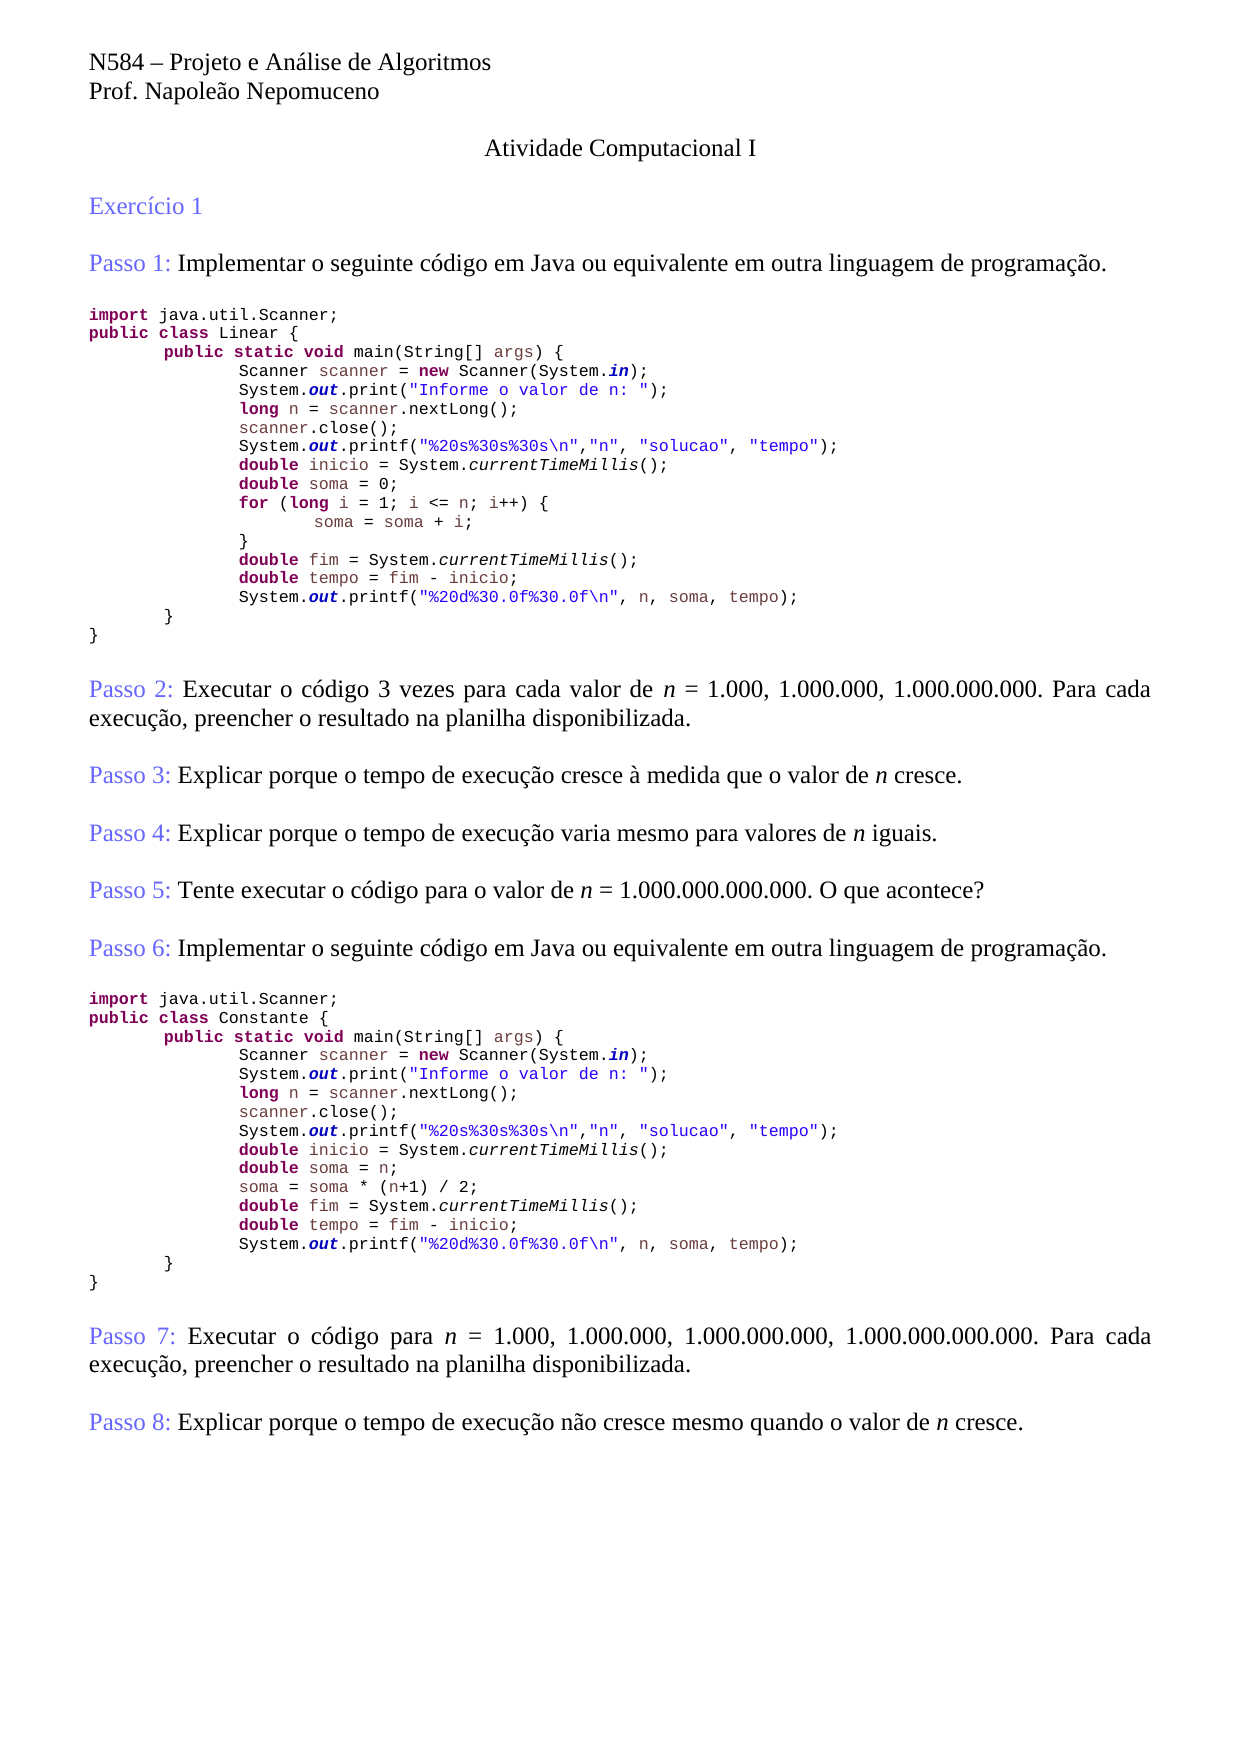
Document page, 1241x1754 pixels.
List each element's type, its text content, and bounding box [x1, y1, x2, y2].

text double fim = System.currentTimeMillis(); [89, 551, 1152, 570]
text long n = scanner.nextLong(); [89, 400, 1152, 419]
text public class Constante { [89, 1009, 1152, 1028]
text soma = soma * (n+1) / 2; [89, 1179, 1152, 1198]
text Passo 5: Tente executar o código para o valor de n = 1.000.000.000.000. O que acontece? [89, 875, 1152, 904]
text double tempo = fim - inicio; [89, 1217, 1152, 1236]
text public class Linear { [89, 325, 1152, 344]
text Exercício 1 [89, 191, 1152, 220]
text Passo 1: Implementar o seguinte código em Java ou equivalente em outra linguagem de programação. [89, 248, 1152, 277]
text System.out.printf("%20d%30.0f%30.0f\n", n, soma, tempo); [89, 589, 1152, 608]
text System.out.printf("%20s%30s%30s\n","n", "solucao", "tempo"); [89, 438, 1152, 457]
text } [89, 627, 1152, 645]
text Passo 8: Explicar porque o tempo de execução não cresce mesmo quando o valor de n cresce. [89, 1407, 1152, 1436]
text System.out.printf("%20d%30.0f%30.0f\n", n, soma, tempo); [89, 1236, 1152, 1254]
text public static void main(String[] args) { [89, 1028, 1152, 1047]
text for (long i = 1; i <= n; i++) { [89, 494, 1152, 513]
text System.out.print("Informe o valor de n: "); [89, 381, 1152, 400]
text double fim = System.currentTimeMillis(); [89, 1198, 1152, 1217]
text public static void main(String[] args) { [89, 344, 1152, 363]
text double inicio = System.currentTimeMillis(); [89, 457, 1152, 476]
text } [89, 608, 1152, 627]
text Passo 3: Explicar porque o tempo de execução cresce à medida que o valor de n cresce. [89, 760, 1152, 789]
text Scanner scanner = new Scanner(System.in); [89, 363, 1152, 381]
text System.out.print("Informe o valor de n: "); [89, 1066, 1152, 1085]
text } [89, 1254, 1152, 1273]
text System.out.printf("%20s%30s%30s\n","n", "solucao", "tempo"); [89, 1122, 1152, 1141]
text scanner.close(); [89, 419, 1152, 438]
text N584 – Projeto e Análise de Algoritmos [89, 47, 1152, 76]
text Passo 4: Explicar porque o tempo de execução varia mesmo para valores de n iguais. [89, 818, 1152, 847]
text double tempo = fim - inicio; [89, 570, 1152, 589]
text double inicio = System.currentTimeMillis(); [89, 1141, 1152, 1160]
text Passo 6: Implementar o seguinte código em Java ou equivalente em outra linguagem de programação. [89, 933, 1152, 962]
text Scanner scanner = new Scanner(System.in); [89, 1047, 1152, 1066]
text import java.util.Scanner; [89, 990, 1152, 1009]
text } [89, 1273, 1152, 1292]
text Passo 2: Executar o código 3 vezes para cada valor de n = 1.000, 1.000.000, 1.000.000.000. Para cada execução, preencher o resultado na planilha disponibilizada. [89, 674, 1152, 732]
text import java.util.Scanner; [89, 306, 1152, 325]
text Passo 7: Executar o código para n = 1.000, 1.000.000, 1.000.000.000, 1.000.000.000.000. Para cada execução, preencher o resultado na planilha disponibilizada. [89, 1321, 1152, 1378]
text scanner.close(); [89, 1103, 1152, 1122]
text Atividade Computacional I [89, 133, 1152, 162]
text } [89, 532, 1152, 551]
text soma = soma + i; [89, 513, 1152, 532]
text long n = scanner.nextLong(); [89, 1085, 1152, 1103]
text Prof. Napoleão Nepomuceno [89, 76, 1152, 105]
text double soma = n; [89, 1160, 1152, 1179]
text double soma = 0; [89, 476, 1152, 494]
